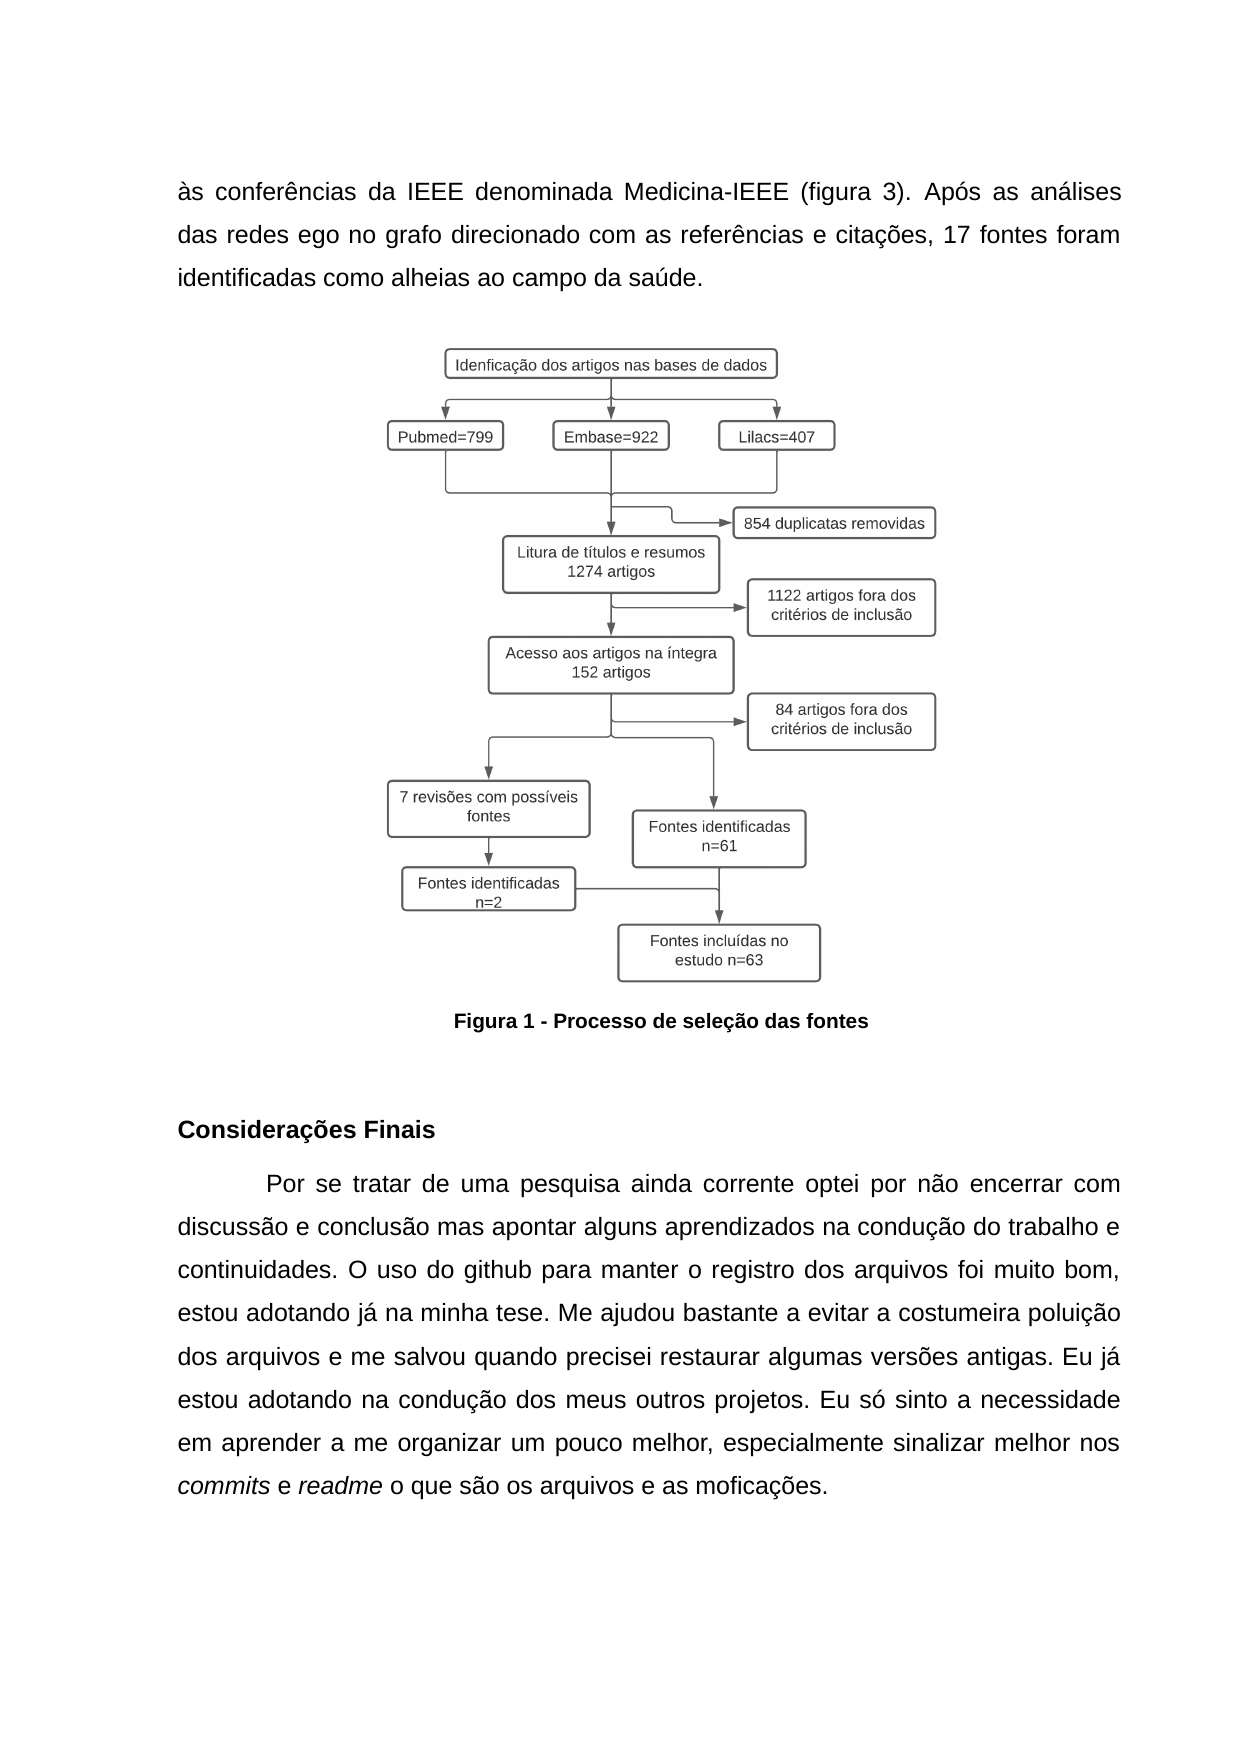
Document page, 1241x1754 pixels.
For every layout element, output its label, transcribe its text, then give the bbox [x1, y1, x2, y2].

subtitle Considerações Finais [177, 1116, 1122, 1144]
picture [359, 320, 963, 1010]
text Figura 1 - Processo de seleção das fontes [359, 1010, 963, 1033]
text Por se tratar de uma pesquisa ainda corrente optei por não encerrar com discussão e conclusão mas apontar alguns aprendizados na condução do trabalho e continuidades. O uso do github para manter o registro dos arquivos foi muito bom, estou adotando já na minha tese. Me ajudou bastante a evitar a costumeira poluição dos arquivos e me salvou quando precisei restaurar algumas versões antigas. Eu já estou adotando na condução dos meus outros projetos. Eu só sinto a necessidade em aprender a me organizar um pouco melhor, especialmente sinalizar melhor nos commits e readme o que são os arquivos e as moficações. [177, 1159, 1122, 1500]
text às conferências da IEEE denominada Medicina-IEEE (figura 3). Após as análises das redes ego no grafo direcionado com as referências e citações, 17 fontes foram identificadas como alheias ao campo da saúde. [177, 177, 1122, 292]
